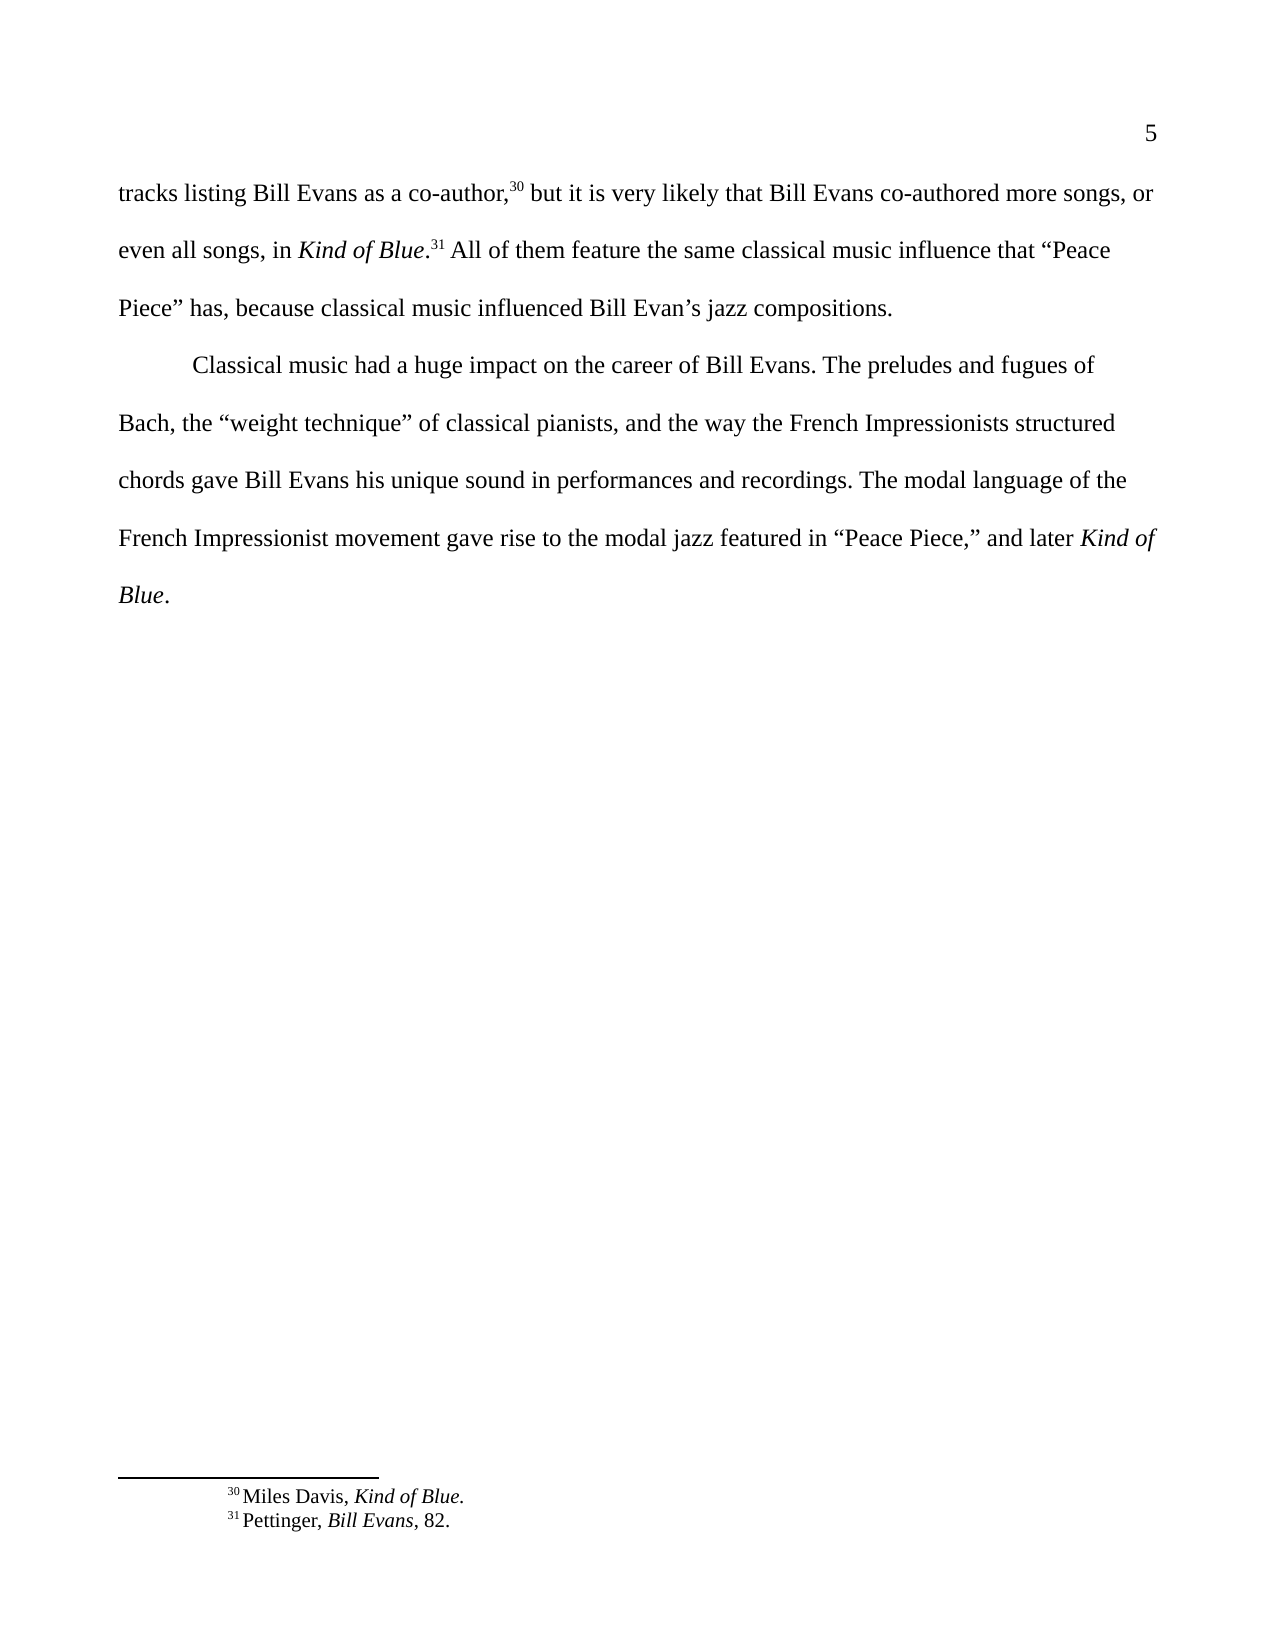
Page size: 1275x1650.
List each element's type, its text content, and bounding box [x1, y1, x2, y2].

text Pettinger, Bill Evans, 82. [118, 1508, 1157, 1532]
text Miles Davis, Kind of Blue. [118, 1484, 1157, 1508]
text Classical music had a huge impact on the career of Bill Evans. The preludes and fugues of Bach, the “weight technique” of classical pianists, and the way the French Impressionists structured chords gave Bill Evans his unique sound in performances and recordings. The modal language of the French Impressionist movement gave rise to the modal jazz featured in “Peace Piece,” and later Kind of Blue. [118, 351, 1157, 609]
text tracks listing Bill Evans as a co-author, but it is very likely that Bill Evans co-authored more songs, or even all songs, in Kind of Blue. All of them feature the same classical music influence that “Peace Piece” has, because classical music influenced Bill Evan’s jazz compositions. [118, 178, 1157, 322]
